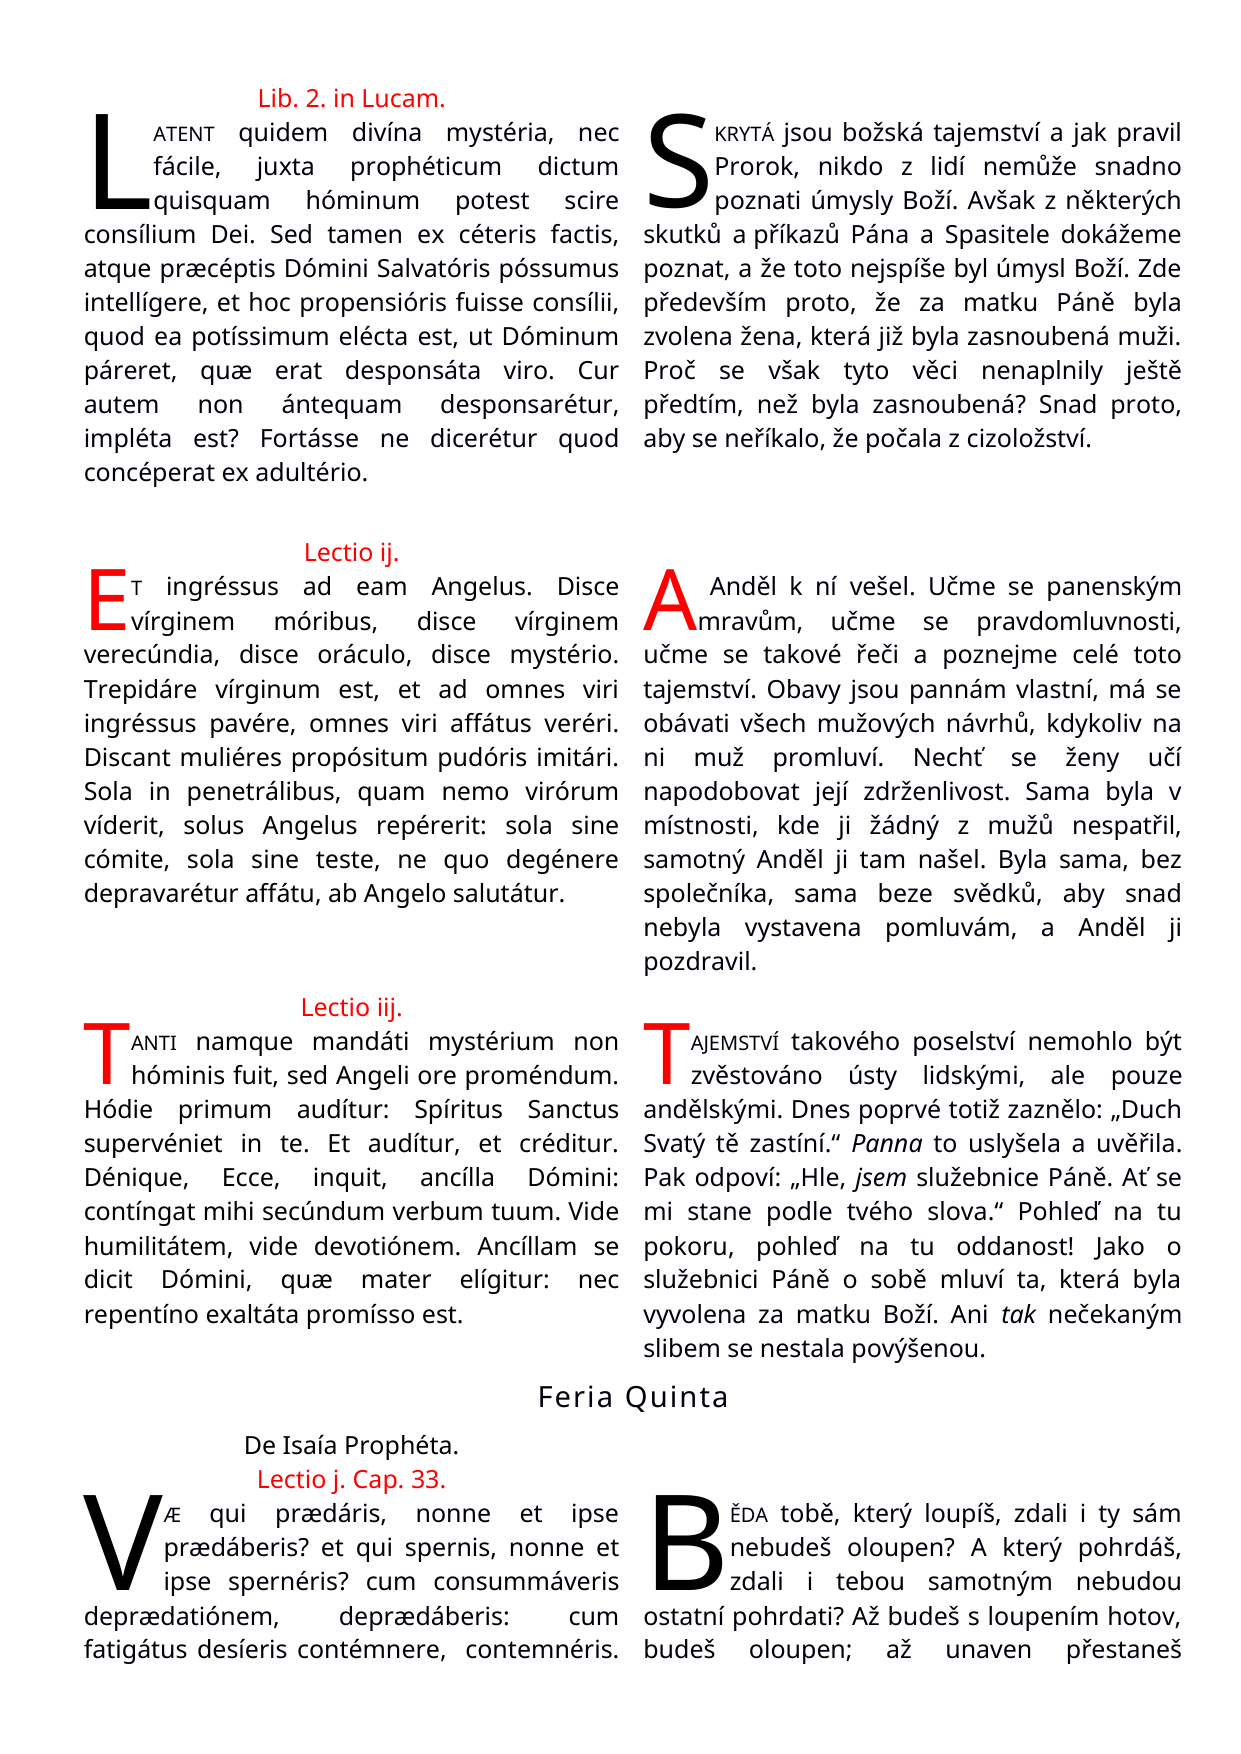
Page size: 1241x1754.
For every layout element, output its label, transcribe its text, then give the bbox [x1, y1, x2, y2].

table_cell Feria Quinta [72, 1370, 1194, 1422]
table_cell Lectio iij. Tanti namque mandáti mystérium non hóminis fuit, sed Angeli ore proméndum. Hódie primum audítur: Spíritus Sanctus supervéniet in te. Et audítur, et créditur. Dénique, Ecce, inquit, ancílla Dómini: contíngat mihi secúndum verbum tuum. Vide humilitátem, vide devotiónem. Ancíllam se dicit Dómini, quæ mater elígitur: nec repentíno exaltáta promísso est. [72, 984, 631, 1370]
table_cell A Anděl k ní vešel. Učme se panenským mravům, učme se pravdomluvnosti, učme se takové řeči a poznejme celé toto tajemství. Obavy jsou pannám vlastní, má se obávati všech mužových návrhů, kdykoliv na ni muž promluví. Nechť se ženy učí napodobovat její zdrženlivost. Sama byla v místnosti, kde ji žádný z mužů nespatřil, samotný Anděl ji tam našel. Byla sama, bez společníka, sama beze svědků, aby snad nebyla vystavena pomluvám, a Anděl ji pozdravil. [631, 529, 1194, 984]
table_cell De Isaía Prophéta. Lectio j. Cap. 33. Væ qui prædáris, nonne et ipse prædáberis? et qui spernis, nonne et ipse spernéris? cum consummáveris deprædatiónem, deprædáberis: cum fatigátus desíeris contémnere, contemnéris. Dómine miserére nostri: te enim expectávimus: esto bráchium nostrum in mane, et salus nostra in témpore tribulatiónis. [72, 1422, 631, 1672]
table_cell Tajemství takového poselství nemohlo být zvěstováno ústy lidskými, ale pouze andělskými. Dnes poprvé totiž zaznělo: „Duch Svatý tě zastíní.“ Panna to uslyšela a uvěřila. Pak odpoví: „Hle, jsem služebnice Páně. Ať se mi stane podle tvého slova.“ Pohleď na tu pokoru, pohleď na tu oddanost! Jako o služebnici Páně o sobě mluví ta, která byla vyvolena za matku Boží. Ani tak nečekaným slibem se nestala povýšenou. [631, 984, 1194, 1370]
table_cell Lectio ij. Et ingréssus ad eam Angelus. Disce vírginem móribus, disce vírginem verecúndia, disce oráculo, disce mystério. Trepidáre vírginum est, et ad omnes viri ingréssus pavére, omnes viri affátus veréri. Discant muliéres propósitum pudóris imitári. Sola in penetrálibus, quam nemo virórum víderit, solus Angelus repérerit: sola sine cómite, sola sine teste, ne quo degénere depravarétur affátu, ab Angelo salutátur. [72, 529, 631, 984]
table_cell Léctio sancti Evangélii secúndum Lucam. Lectio j. Cap. 1. In illo témpore: Missus est Angelus Gábriel a Deo in civitátem Galilææ, cui nomen Nazareth, ad Vírginem desponsátam viro, cui nomen erat Joseph, de domo David, et nomen Vírginis María. Et réliqua. Homilía sancti Ambrósii Epíscopi. Lib. 2. in Lucam. Latent quidem divína mystéria, nec fácile, juxta prophéticum dictum quisquam hóminum potest scire consílium Dei. Sed tamen ex céteris factis, atque præcéptis Dómini Salvatóris póssumus intellígere, et hoc propensióris fuisse consílii, quod ea potíssimum elécta est, ut Dóminum páreret, quæ erat desponsáta viro. Cur autem non ántequam desponsarétur, impléta est? Fortásse ne dicerétur quod concéperat ex adultério. [72, 74, 631, 529]
table_cell Běda tobě, který loupíš, zdali i ty sám nebudeš oloupen? A který pohrdáš, zdali i tebou samotným nebudou ostatní pohrdati? Až budeš s loupením hotov, budeš oloupen; až unaven přestaneš pohrdati, budeš pohrdán. Hospodine, buď nám milostiv, neboť tebe očekáváme; buď naším ramenem každé jitro, spásou naší v čas nesnází. [631, 1422, 1194, 1672]
table_cell Za onoho času poslán byl Anděl Gabriel od Boha do města galilejského, jemuž jméno bylo Nazaret, k Panně zasnoubené muži, jemuž jméno bylo Josef, z domu Davidova, a jméno Panny bylo Marie. A další. Skrytá jsou božská tajemství a jak pravil Prorok, nikdo z lidí nemůže snadno poznati úmysly Boží. Avšak z některých skutků a příkazů Pána a Spasitele dokážeme poznat, a že toto nejspíše byl úmysl Boží. Zde především proto, že za matku Páně byla zvolena žena, která již byla zasnoubená muži. Proč se však tyto věci nenaplnily ještě předtím, než byla zasnoubená? Snad proto, aby se neříkalo, že počala z cizoložství. [631, 74, 1194, 529]
